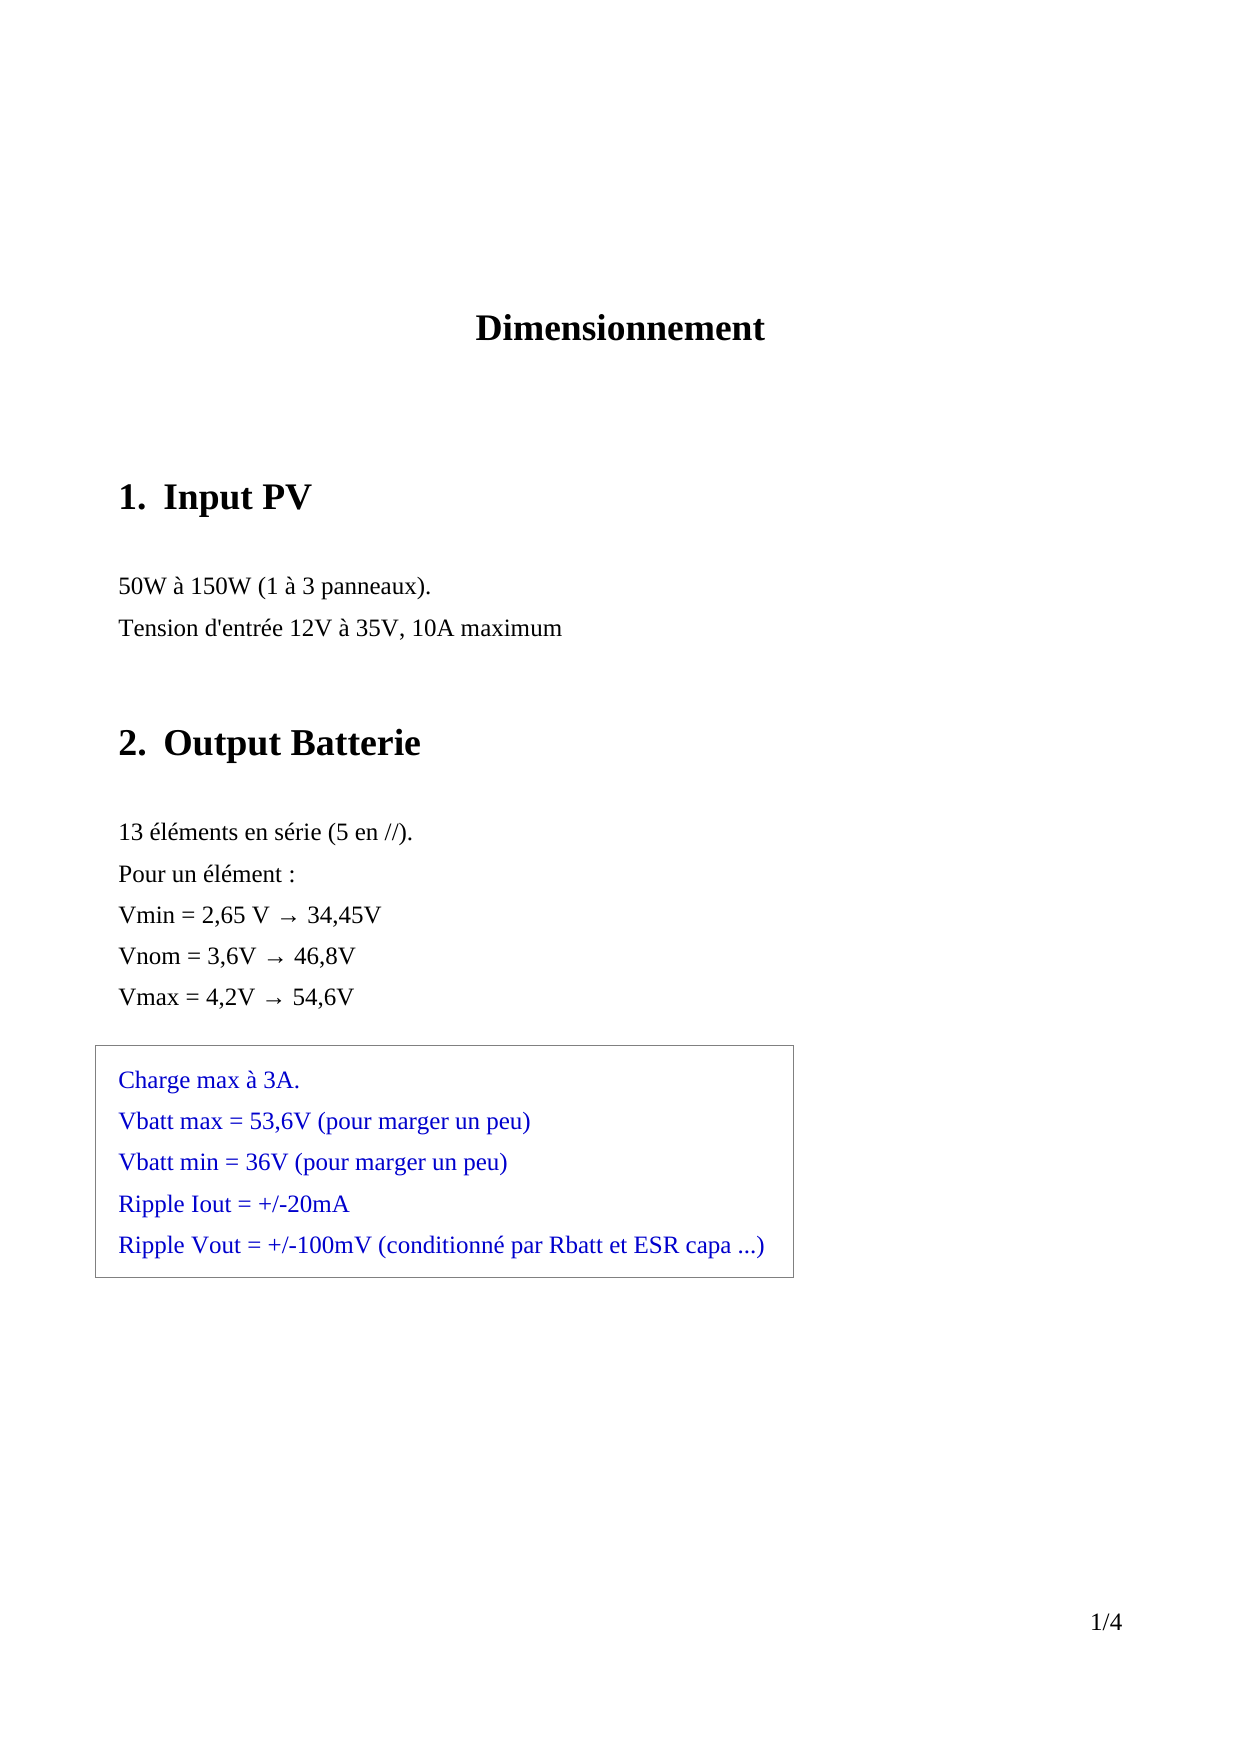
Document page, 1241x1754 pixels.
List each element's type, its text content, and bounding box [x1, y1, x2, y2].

text 50W à 150W (1 à 3 panneaux). [118, 571, 1122, 600]
text Charge max à 3A. [118, 1065, 793, 1094]
text Tension d'entrée 12V à 35V, 10A maximum [118, 613, 1122, 641]
subtitle Output Batterie [118, 720, 1122, 764]
text [794, 1106, 1122, 1135]
text 13 éléments en série (5 en //). [118, 817, 1122, 846]
text [794, 1147, 1122, 1176]
text Vmin = 2,65 V → 34,45V [118, 900, 1122, 929]
text Vmax = 4,2V → 54,6V [118, 982, 1122, 1011]
text Vnom = 3,6V → 46,8V [118, 941, 1122, 970]
subtitle Input PV [118, 474, 1122, 518]
text [794, 1065, 1122, 1094]
text [794, 1189, 1122, 1217]
text Pour un élément : [118, 859, 1122, 887]
text Dimensionnement [118, 306, 1122, 349]
text Vbatt max = 53,6V (pour marger un peu) [118, 1106, 793, 1135]
text Vbatt min = 36V (pour marger un peu) [118, 1147, 793, 1176]
text Ripple Vout = +/-100mV (conditionné par Rbatt et ESR capa ...) [118, 1230, 793, 1259]
text Ripple Iout = +/-20mA [118, 1189, 793, 1217]
text [794, 1230, 1122, 1259]
